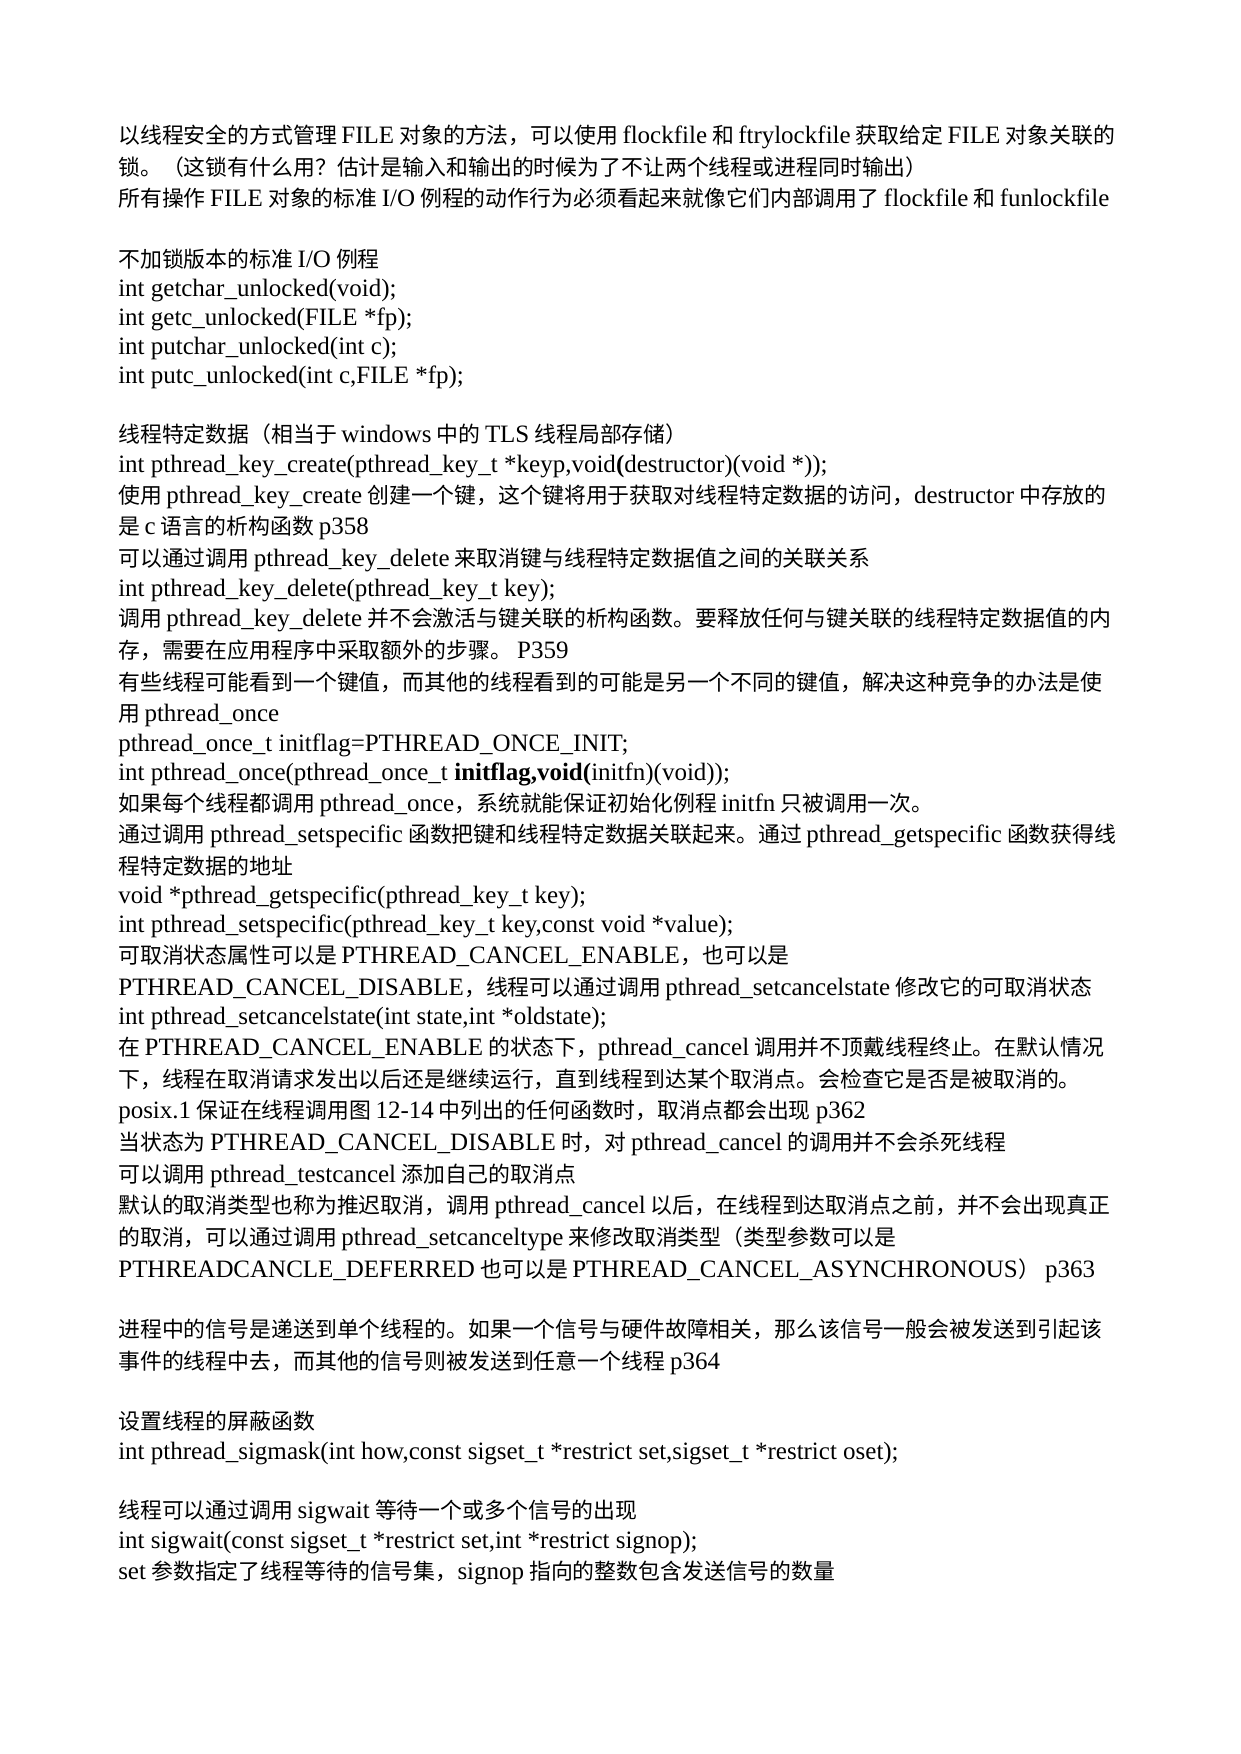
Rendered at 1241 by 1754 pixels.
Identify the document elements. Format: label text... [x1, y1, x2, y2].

text 可取消状态属性可以是PTHREAD_CANCEL_ENABLE，也可以是PTHREAD_CANCEL_DISABLE，线程可以通过调用pthread_setcancelstate修改它的可取消状态 [118, 938, 1122, 1001]
text int getchar_unlocked(void); [118, 273, 1122, 302]
text 有些线程可能看到一个键值，而其他的线程看到的可能是另一个不同的键值，解决这种竞争的办法是使用pthread_once [118, 665, 1122, 728]
text 线程特定数据（相当于windows中的TLS线程局部存储） [118, 417, 1122, 449]
text int sigwait(const sigset_t *restrict set,int *restrict signop); [118, 1525, 1122, 1554]
text int putc_unlocked(int c,FILE *fp); [118, 360, 1122, 388]
text 默认的取消类型也称为推迟取消，调用pthread_cancel以后，在线程到达取消点之前，并不会出现真正的取消，可以通过调用pthread_setcanceltype来修改取消类型（类型参数可以是PTHREADCANCLE_DEFERRED也可以是PTHREAD_CANCEL_ASYNCHRONOUS） p363 [118, 1188, 1122, 1283]
text int pthread_sigmask(int how,const sigset_t *restrict set,sigset_t *restrict oset); [118, 1436, 1122, 1465]
text 可以通过调用pthread_key_delete来取消键与线程特定数据值之间的关联关系 [118, 541, 1122, 573]
text 线程可以通过调用sigwait等待一个或多个信号的出现 [118, 1493, 1122, 1525]
text set参数指定了线程等待的信号集，signop指向的整数包含发送信号的数量 [118, 1554, 1122, 1586]
text int putchar_unlocked(int c); [118, 331, 1122, 360]
text 当状态为PTHREAD_CANCEL_DISABLE时，对pthread_cancel的调用并不会杀死线程 [118, 1125, 1122, 1157]
text int pthread_setspecific(pthread_key_t key,const void *value); [118, 909, 1122, 938]
text 可以调用pthread_testcancel添加自己的取消点 [118, 1157, 1122, 1188]
text 设置线程的屏蔽函数 [118, 1404, 1122, 1436]
text 在PTHREAD_CANCEL_ENABLE的状态下，pthread_cancel调用并不顶戴线程终止。在默认情况下，线程在取消请求发出以后还是继续运行，直到线程到达某个取消点。会检查它是否是被取消的。posix.1保证在线程调用图12-14中列出的任何函数时，取消点都会出现 p362 [118, 1030, 1122, 1125]
text 不加锁版本的标准I/O例程 [118, 242, 1122, 273]
text int pthread_once(pthread_once_t initflag,void(initfn)(void)); [118, 757, 1122, 786]
text 以线程安全的方式管理FILE对象的方法，可以使用flockfile和ftrylockfile获取给定FILE对象关联的锁。（这锁有什么用？估计是输入和输出的时候为了不让两个线程或进程同时输出） [118, 118, 1122, 181]
text 如果每个线程都调用pthread_once，系统就能保证初始化例程initfn只被调用一次。 [118, 786, 1122, 817]
text 使用pthread_key_create创建一个键，这个键将用于获取对线程特定数据的访问，destructor中存放的是c语言的析构函数 p358 [118, 478, 1122, 541]
text pthread_once_t initflag=PTHREAD_ONCE_INIT; [118, 728, 1122, 757]
text int pthread_setcancelstate(int state,int *oldstate); [118, 1001, 1122, 1030]
text 所有操作FILE对象的标准I/O例程的动作行为必须看起来就像它们内部调用了flockfile和funlockfile [118, 181, 1122, 213]
text int pthread_key_delete(pthread_key_t key); [118, 573, 1122, 601]
text 进程中的信号是递送到单个线程的。如果一个信号与硬件故障相关，那么该信号一般会被发送到引起该事件的线程中去，而其他的信号则被发送到任意一个线程 p364 [118, 1312, 1122, 1376]
text 调用pthread_key_delete并不会激活与键关联的析构函数。要释放任何与键关联的线程特定数据值的内存，需要在应用程序中采取额外的步骤。 P359 [118, 601, 1122, 665]
text void *pthread_getspecific(pthread_key_t key); [118, 881, 1122, 909]
text int pthread_key_create(pthread_key_t *keyp,void(destructor)(void *)); [118, 449, 1122, 478]
text int getc_unlocked(FILE *fp); [118, 302, 1122, 331]
text 通过调用pthread_setspecific函数把键和线程特定数据关联起来。通过pthread_getspecific函数获得线程特定数据的地址 [118, 817, 1122, 881]
